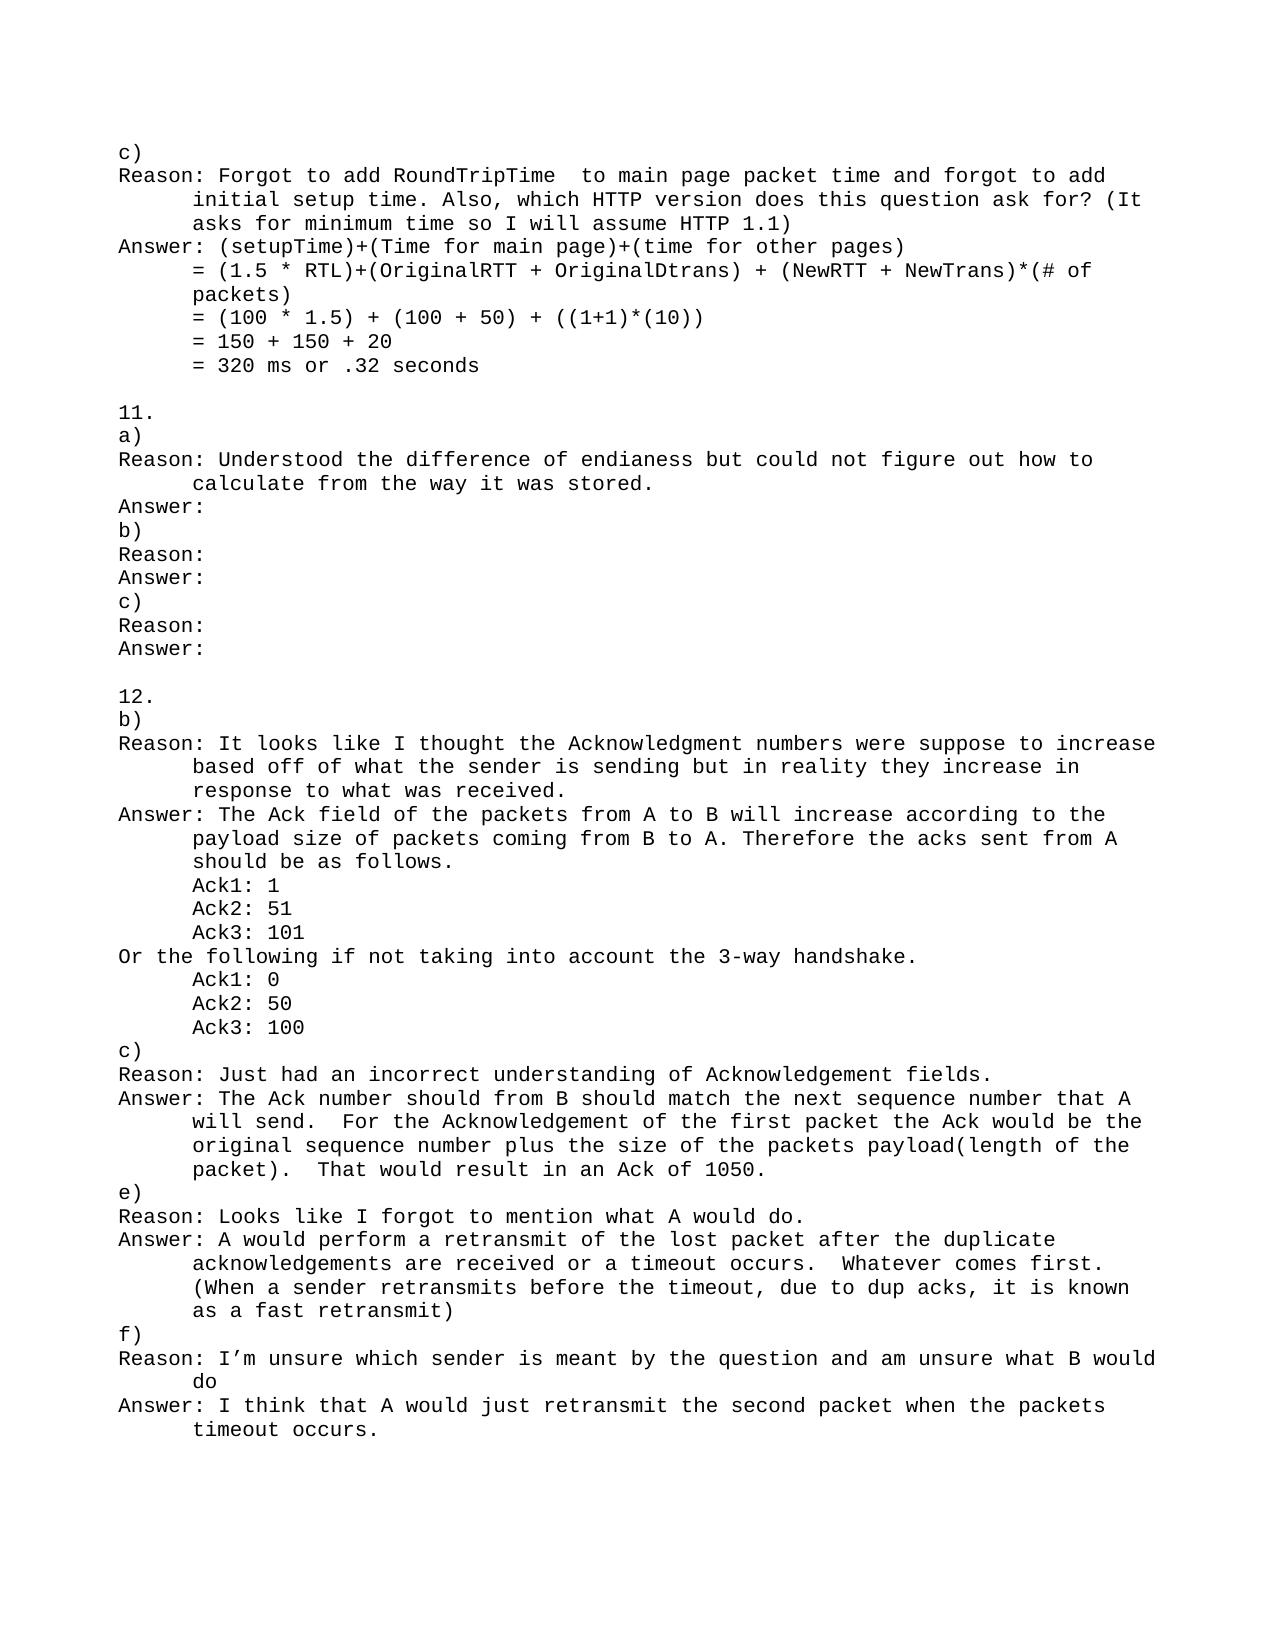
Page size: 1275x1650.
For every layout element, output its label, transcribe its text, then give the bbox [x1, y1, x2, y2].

text = 150 + 150 + 20 [118, 331, 1157, 354]
text Answer: [118, 638, 1157, 662]
text = (1.5 * RTL)+(OriginalRTT + OriginalDtrans) + (NewRTT + NewTrans)*(# of packets) [118, 260, 1157, 307]
text f) [118, 1324, 1157, 1348]
text Ack1: 1 [118, 875, 1157, 898]
text Ack2: 51 [118, 898, 1157, 922]
text e) [118, 1182, 1157, 1206]
text Reason: Just had an incorrect understanding of Acknowledgement fields. [118, 1064, 1157, 1088]
text 11. [118, 402, 1157, 426]
text based off of what the sender is sending but in reality they increase in response to what was received. [118, 757, 1157, 804]
text Reason: Understood the difference of endianess but could not figure out how to calculate from the way it was stored. [118, 449, 1157, 496]
text Reason: I’m unsure which sender is meant by the question and am unsure what B would do [118, 1348, 1157, 1395]
text Answer: [118, 567, 1157, 591]
text Ack3: 100 [118, 1017, 1157, 1040]
text Reason: Forgot to add RoundTripTime to main page packet time and forgot to add initial setup time. Also, which HTTP version does this question ask for? (It asks for minimum time so I will assume HTTP 1.1) [118, 165, 1157, 236]
text Reason: [118, 544, 1157, 567]
text Answer: I think that A would just retransmit the second packet when the packets timeout occurs. [118, 1395, 1157, 1442]
text Answer: [118, 496, 1157, 520]
text c) [118, 591, 1157, 615]
text Answer: The Ack field of the packets from A to B will increase according to the payload size of packets coming from B to A. Therefore the acks sent from A should be as follows. [118, 804, 1157, 875]
text Reason: It looks like I thought the Acknowledgment numbers were suppose to increase [118, 733, 1157, 757]
text = (100 * 1.5) + (100 + 50) + ((1+1)*(10)) [118, 307, 1157, 331]
text c) [118, 142, 1157, 165]
text a) [118, 426, 1157, 449]
text c) [118, 1040, 1157, 1064]
text b) [118, 520, 1157, 544]
text Ack3: 101 [118, 922, 1157, 946]
text Ack1: 0 [118, 969, 1157, 993]
text Or the following if not taking into account the 3-way handshake. [118, 946, 1157, 969]
text b) [118, 709, 1157, 733]
text Ack2: 50 [118, 993, 1157, 1017]
text = 320 ms or .32 seconds [118, 354, 1157, 378]
text Answer: A would perform a retransmit of the lost packet after the duplicate acknowledgements are received or a timeout occurs. Whatever comes first. [118, 1229, 1157, 1277]
text Reason: [118, 615, 1157, 638]
text Answer: The Ack number should from B should match the next sequence number that A will send. For the Acknowledgement of the first packet the Ack would be the original sequence number plus the size of the packets payload(length of the packet). That would result in an Ack of 1050. [118, 1088, 1157, 1182]
text Reason: Looks like I forgot to mention what A would do. [118, 1206, 1157, 1229]
text Answer: (setupTime)+(Time for main page)+(time for other pages) [118, 236, 1157, 260]
text (When a sender retransmits before the timeout, due to dup acks, it is known as a fast retransmit) [118, 1277, 1157, 1324]
text 12. [118, 686, 1157, 709]
